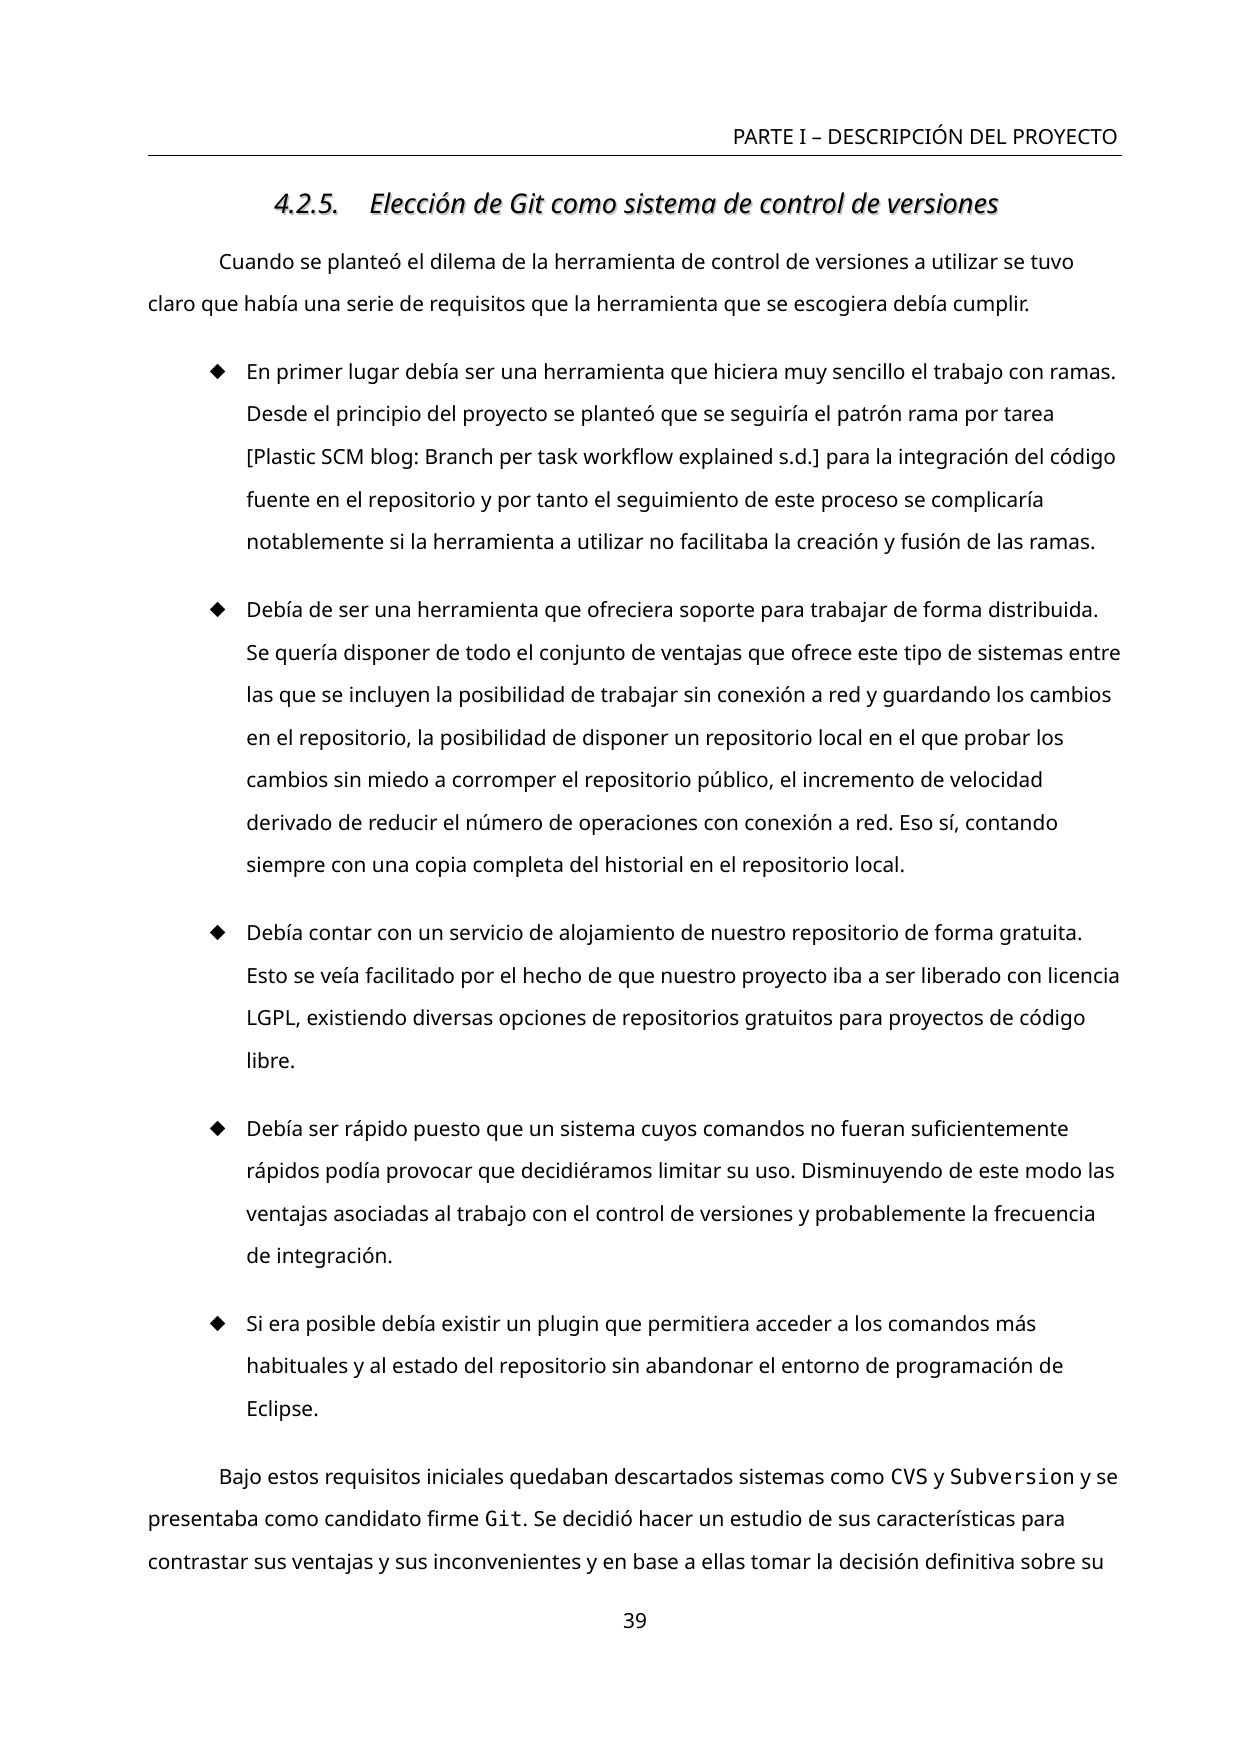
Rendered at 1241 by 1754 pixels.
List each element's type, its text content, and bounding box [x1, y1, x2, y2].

list En primer lugar debía ser una herramienta que hiciera muy sencillo el trabajo con ramas. Desde el principio del proyecto se planteó que se seguiría el patrón rama por tarea [Plastic SCM blog: Branch per task workflow explained s.d.] para la integración del código fuente en el repositorio y por tanto el seguimiento de este proceso se complicaría notablemente si la herramienta a utilizar no facilitaba la creación y fusión de las ramas. [209, 357, 1122, 556]
list Debía contar con un servicio de alojamiento de nuestro repositorio de forma gratuita. Esto se veía facilitado por el hecho de que nuestro proyecto iba a ser liberado con licencia LGPL, existiendo diversas opciones de repositorios gratuitos para proyectos de código libre. [209, 918, 1122, 1074]
text Bajo estos requisitos iniciales quedaban descartados sistemas como CVS y Subversion y se presentaba como candidato firme Git. Se decidió hacer un estudio de sus características para contrastar sus ventajas y sus inconvenientes y en base a ellas tomar la decisión definitiva sobre su [148, 1462, 1122, 1576]
list Debía de ser una herramienta que ofreciera soporte para trabajar de forma distribuida. Se quería disponer de todo el conjunto de ventajas que ofrece este tipo de sistemas entre las que se incluyen la posibilidad de trabajar sin conexión a red y guardando los cambios en el repositorio, la posibilidad de disponer un repositorio local en el que probar los cambios sin miedo a corromper el repositorio público, el incremento de velocidad derivado de reducir el número de operaciones con conexión a red. Eso sí, contando siempre con una copia completa del historial en el repositorio local. [209, 595, 1122, 879]
text Cuando se planteó el dilema de la herramienta de control de versiones a utilizar se tuvo claro que había una serie de requisitos que la herramienta que se escogiera debía cumplir. [148, 247, 1122, 318]
subtitle Elección de Git como sistema de control de versiones [339, 185, 1122, 222]
list Debía ser rápido puesto que un sistema cuyos comandos no fueran suficientemente rápidos podía provocar que decidiéramos limitar su uso. Disminuyendo de este modo las ventajas asociadas al trabajo con el control de versiones y probablemente la frecuencia de integración. [209, 1114, 1122, 1270]
list Si era posible debía existir un plugin que permitiera acceder a los comandos más habituales y al estado del repositorio sin abandonar el entorno de programación de Eclipse. [209, 1309, 1122, 1423]
